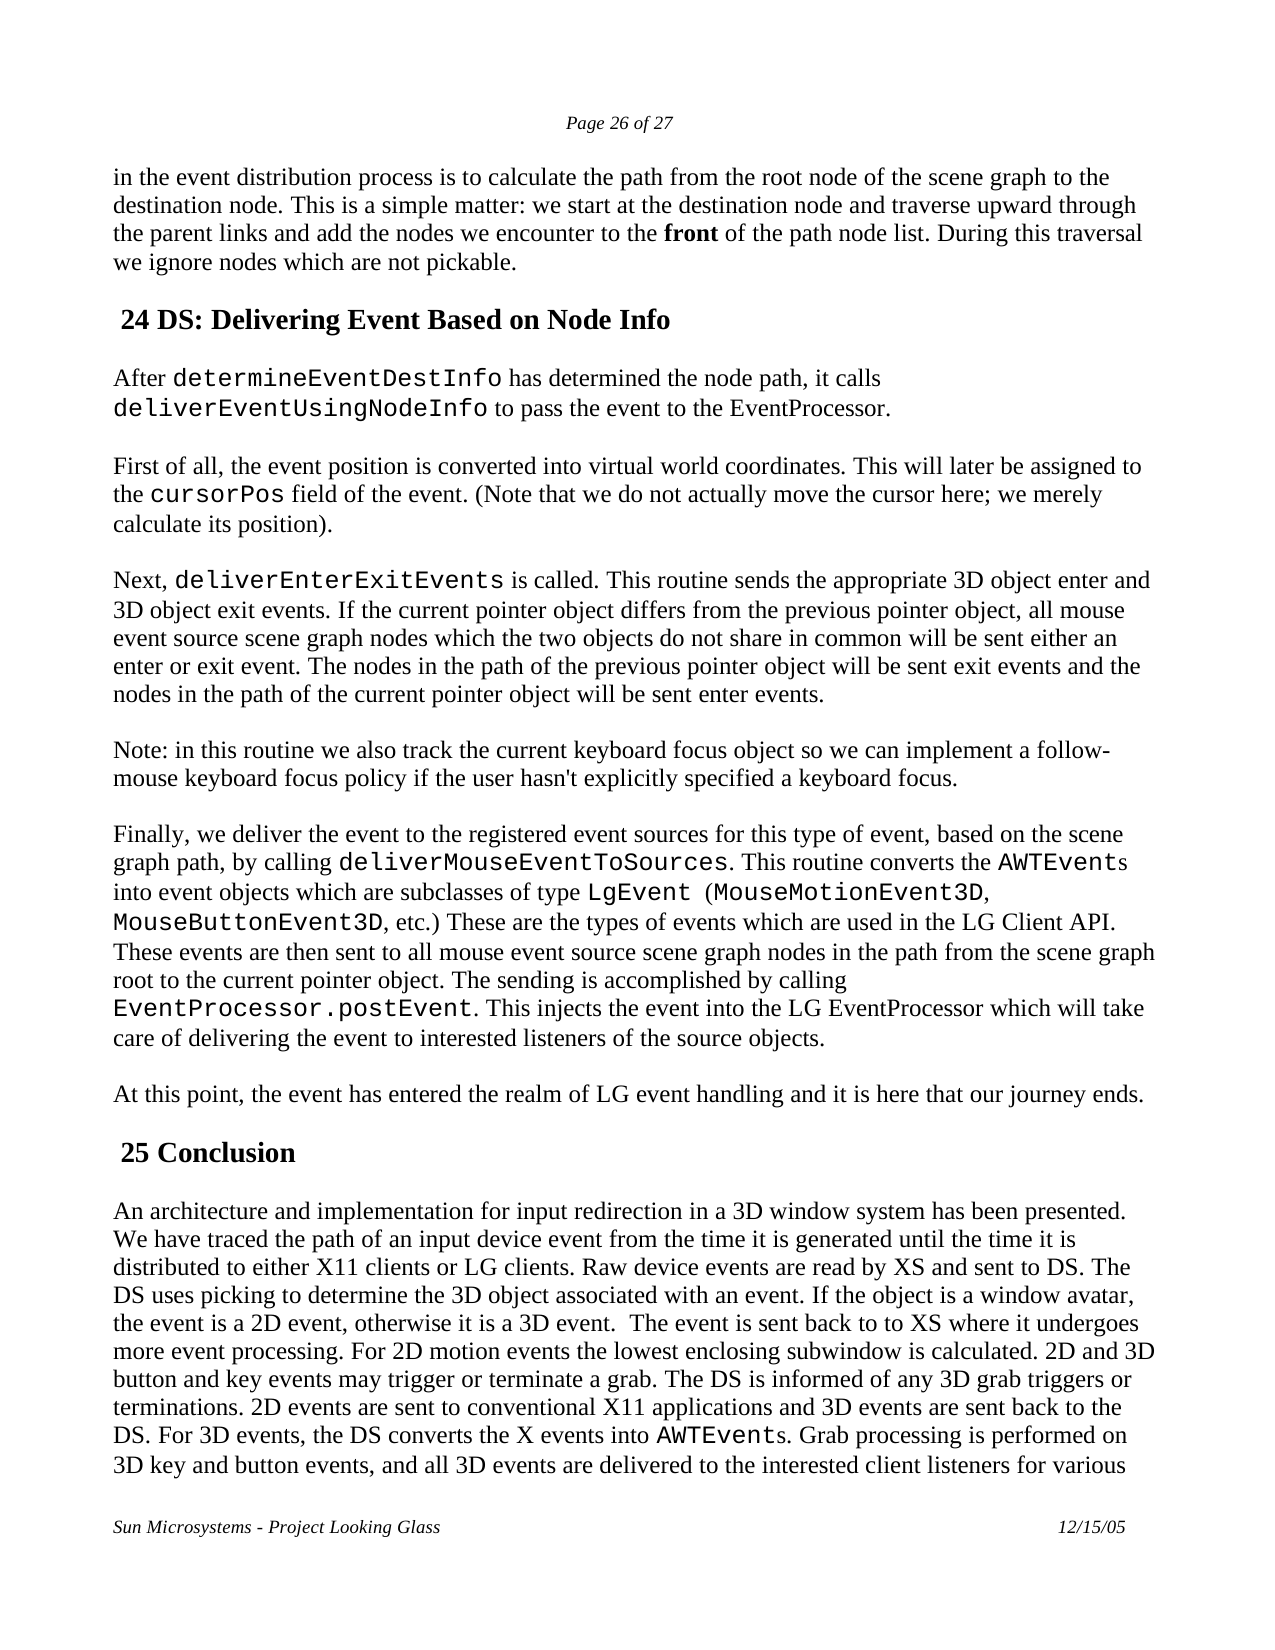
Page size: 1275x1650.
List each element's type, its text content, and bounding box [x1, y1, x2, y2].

list Conclusion [113, 1136, 1162, 1169]
text We have traced the path of an input device event from the time it is generated until the time it is distributed to either X11 clients or LG clients. Raw device events are read by XS and sent to DS. The DS uses picking to determine the 3D object associated with an event. If the object is a window avatar, the event is a 2D event, otherwise it is a 3D event. The event is sent back to to XS where it undergoes more event processing. For 2D motion events the lowest enclosing subwindow is calculated. 2D and 3D button and key events may trigger or terminate a grab. The DS is informed of any 3D grab triggers or terminations. 2D events are sent to conventional X11 applications and 3D events are sent back to the DS. For 3D events, the DS converts the X events into AWTEvents. Grab processing is performed on 3D key and button events, and all 3D events are delivered to the interested client listeners for various [113, 1225, 1162, 1479]
text An architecture and implementation for input redirection in a 3D window system has been presented. [113, 1197, 1162, 1225]
list DS: Delivering Event Based on Node Info [113, 303, 1162, 336]
text Finally, we deliver the event to the registered event sources for this type of event, based on the scene graph path, by calling deliverMouseEventToSources. This routine converts the AWTEvents into event objects which are subclasses of type LgEvent (MouseMotionEvent3D, MouseButtonEvent3D, etc.) These are the types of events which are used in the LG Client API. These events are then sent to all mouse event source scene graph nodes in the path from the scene graph root to the current pointer object. The sending is accomplished by calling EventProcessor.postEvent. This injects the event into the LG EventProcessor which will take care of delivering the event to interested listeners of the source objects. [113, 820, 1162, 1052]
text in the event distribution process is to calculate the path from the root node of the scene graph to the destination node. This is a simple matter: we start at the destination node and traverse upward through the parent links and add the nodes we encounter to the front of the path node list. During this traversal we ignore nodes which are not pickable. [113, 163, 1162, 275]
text At this point, the event has entered the realm of LG event handling and it is here that our journey ends. [113, 1080, 1162, 1108]
text Note: in this routine we also track the current keyboard focus object so we can implement a follow-mouse keyboard focus policy if the user hasn't explicitly specified a keyboard focus. [113, 736, 1162, 792]
text After determineEventDestInfo has determined the node path, it calls deliverEventUsingNodeInfo to pass the event to the EventProcessor. [113, 364, 1162, 424]
text First of all, the event position is converted into virtual world coordinates. This will later be assigned to the cursorPos field of the event. (Note that we do not actually move the cursor here; we merely calculate its position). [113, 452, 1162, 538]
text Next, deliverEnterExitEvents is called. This routine sends the appropriate 3D object enter and 3D object exit events. If the current pointer object differs from the previous pointer object, all mouse event source scene graph nodes which the two objects do not share in common will be sent either an enter or exit event. The nodes in the path of the previous pointer object will be sent exit events and the nodes in the path of the current pointer object will be sent enter events. [113, 566, 1162, 708]
